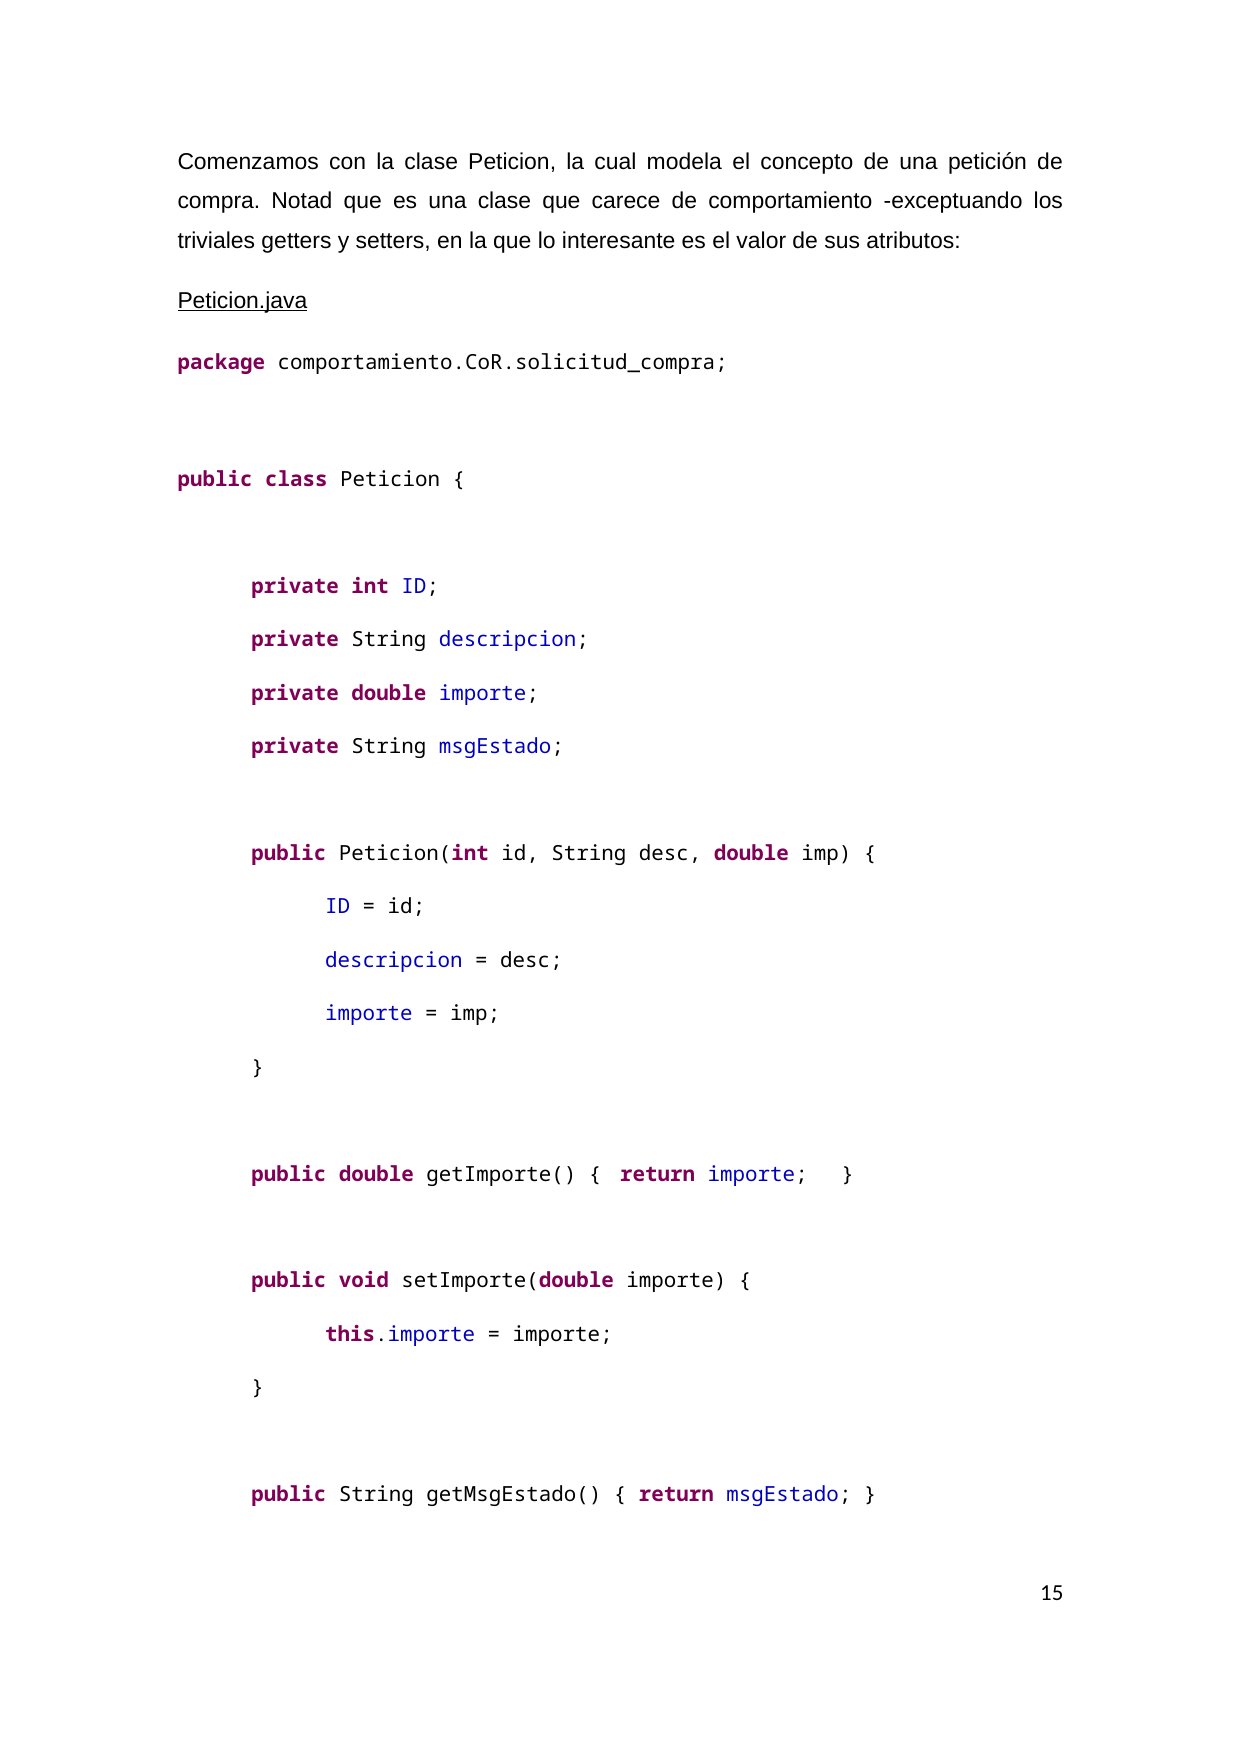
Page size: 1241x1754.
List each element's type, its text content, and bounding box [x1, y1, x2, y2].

text private int ID; [177, 571, 1063, 599]
text } [177, 1372, 1063, 1401]
text } [177, 1052, 1063, 1080]
text this.importe = importe; [177, 1319, 1063, 1347]
text public void setImporte(double importe) { [177, 1266, 1063, 1294]
text importe = imp; [177, 998, 1063, 1027]
text ID = id; [177, 892, 1063, 920]
text public double getImporte() { return importe; } [177, 1159, 1063, 1187]
text private String msgEstado; [177, 731, 1063, 760]
text private double importe; [177, 678, 1063, 706]
text public Peticion(int id, String desc, double imp) { [177, 838, 1063, 867]
text public String getMsgEstado() { return msgEstado; } [177, 1479, 1063, 1508]
text package comportamiento.CoR.solicitud_compra; [177, 347, 1063, 376]
text Peticion.java [177, 287, 1063, 313]
text Comenzamos con la clase Peticion, la cual modela el concepto de una petición de compra. Notad que es una clase que carece de comportamiento -exceptuando los triviales getters y setters, en la que lo interesante es el valor de sus atributos: [177, 148, 1063, 253]
text public class Peticion { [177, 464, 1063, 492]
text descripcion = desc; [177, 945, 1063, 973]
text private String descripcion; [177, 624, 1063, 653]
